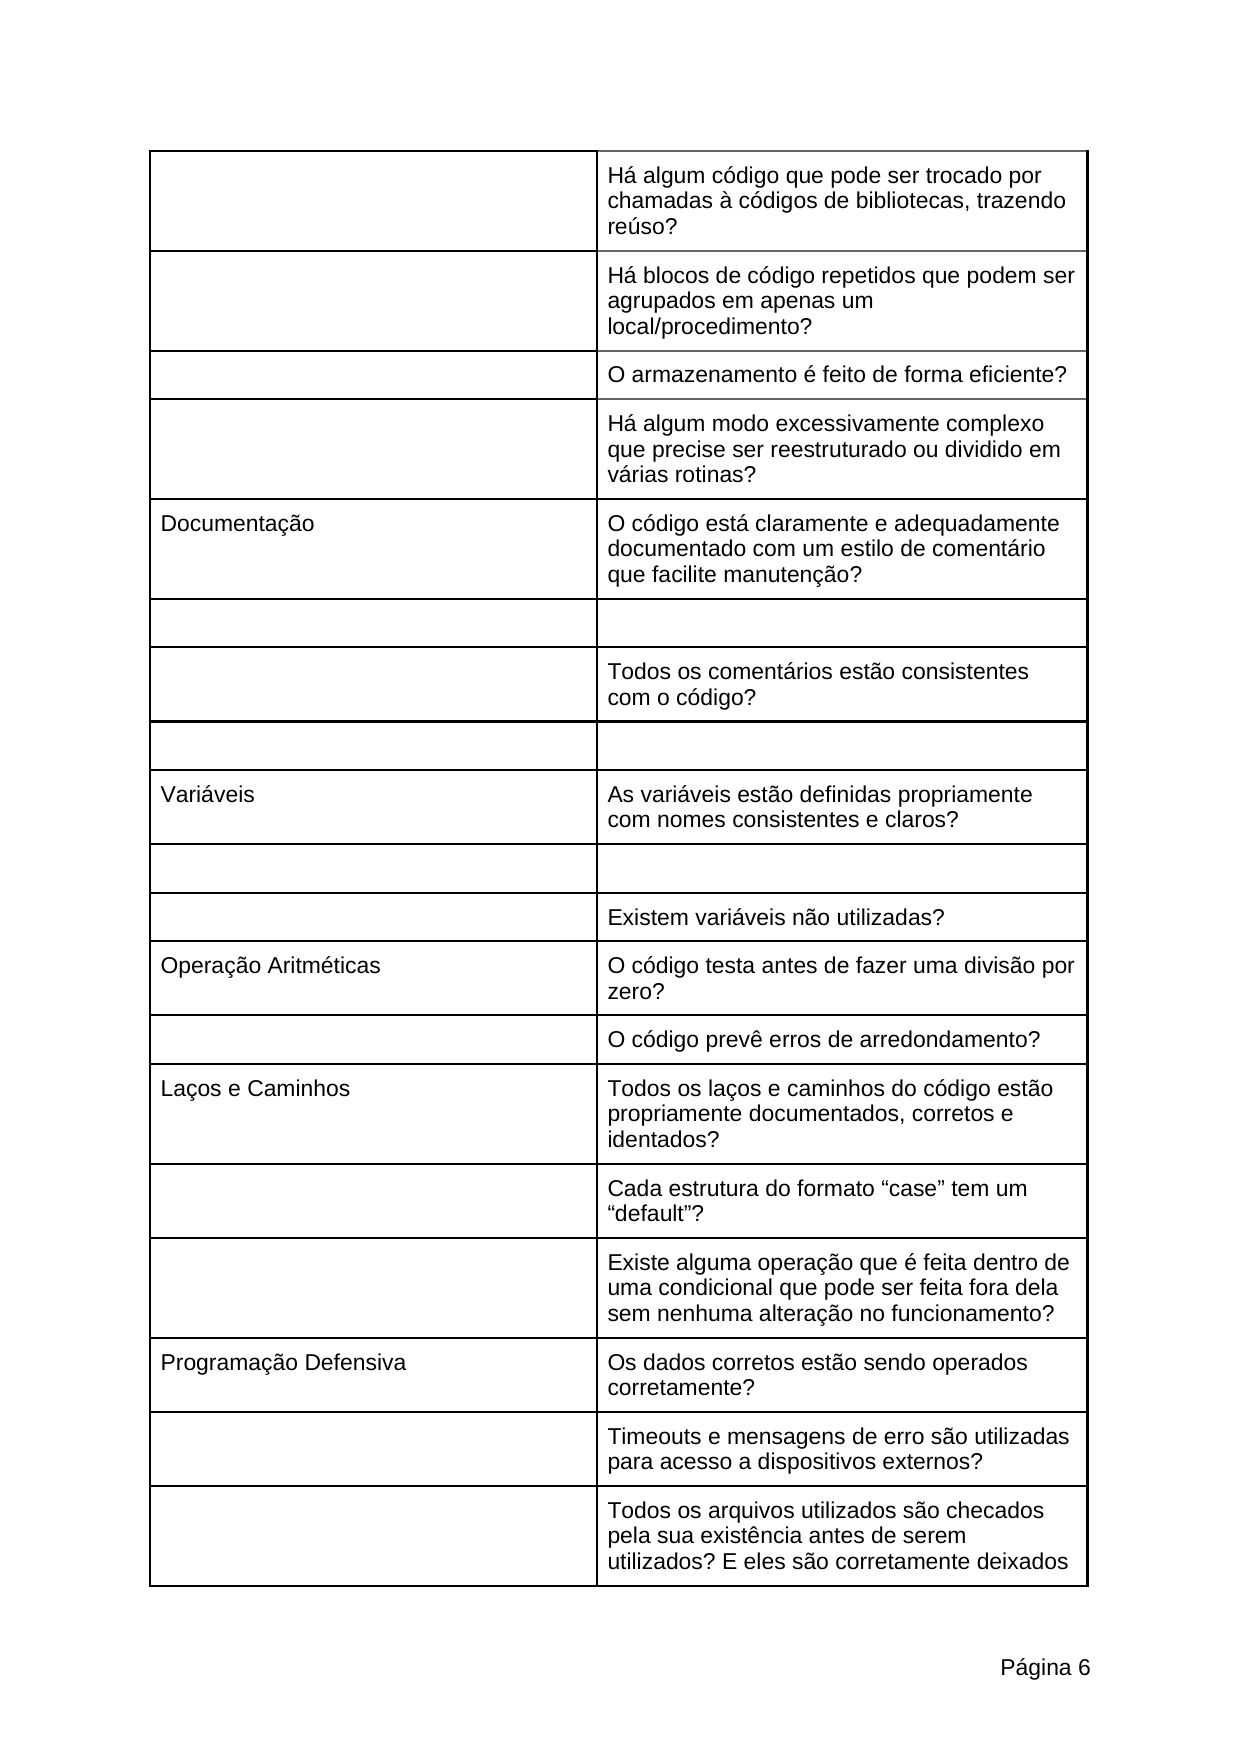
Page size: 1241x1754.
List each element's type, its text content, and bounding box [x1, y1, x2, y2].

table_cell [151, 648, 596, 720]
table_cell [151, 600, 596, 646]
table_cell [151, 1413, 596, 1485]
table_cell [151, 1165, 596, 1237]
table_cell O código está claramente e adequadamente documentado com um estilo de comentário que facilite manutenção? [598, 500, 1086, 598]
table_cell [151, 1016, 596, 1063]
table_cell [598, 600, 1086, 646]
table_cell Operação Aritméticas [151, 942, 596, 1014]
table_cell Variáveis [151, 771, 596, 843]
table_cell Os dados corretos estão sendo operados corretamente? [598, 1339, 1086, 1411]
table_cell As variáveis estão definidas propriamente com nomes consistentes e claros? [598, 771, 1086, 843]
table_cell [151, 252, 596, 349]
table_cell [598, 845, 1086, 892]
table_cell Todos os laços e caminhos do código estão propriamente documentados, corretos e identados? [598, 1065, 1086, 1163]
table_cell Documentação [151, 500, 596, 598]
table_cell [598, 723, 1086, 769]
table_cell [151, 152, 596, 250]
table_cell O código prevê erros de arredondamento? [598, 1016, 1086, 1063]
table_cell [151, 894, 596, 940]
table_cell [151, 845, 596, 892]
table_cell [151, 1239, 596, 1337]
table_cell Existe alguma operação que é feita dentro de uma condicional que pode ser feita fora dela sem nenhuma alteração no funcionamento? [598, 1239, 1086, 1337]
table_cell Existem variáveis não utilizadas? [598, 894, 1086, 940]
table_cell O armazenamento é feito de forma eficiente? [598, 352, 1086, 398]
table_cell [151, 352, 596, 398]
table_cell Todos os arquivos utilizados são checados pela sua existência antes de serem utilizados? E eles são corretamente deixados [598, 1487, 1086, 1585]
table_cell Timeouts e mensagens de erro são utilizadas para acesso a dispositivos externos? [598, 1413, 1086, 1485]
table_cell [151, 1487, 596, 1585]
table_cell [151, 400, 596, 498]
table_cell Laços e Caminhos [151, 1065, 596, 1163]
table_cell [151, 723, 596, 769]
table_cell Há algum código que pode ser trocado por chamadas à códigos de bibliotecas, trazendo reúso? [598, 152, 1086, 250]
table_cell Programação Defensiva [151, 1339, 596, 1411]
table_cell O código testa antes de fazer uma divisão por zero? [598, 942, 1086, 1014]
table_cell Todos os comentários estão consistentes com o código? [598, 648, 1086, 720]
table_cell Há blocos de código repetidos que podem ser agrupados em apenas um local/procedimento? [598, 252, 1086, 349]
table_cell Há algum modo excessivamente complexo que precise ser reestruturado ou dividido em várias rotinas? [598, 400, 1086, 498]
table_cell Cada estrutura do formato “case” tem um “default”? [598, 1165, 1086, 1237]
